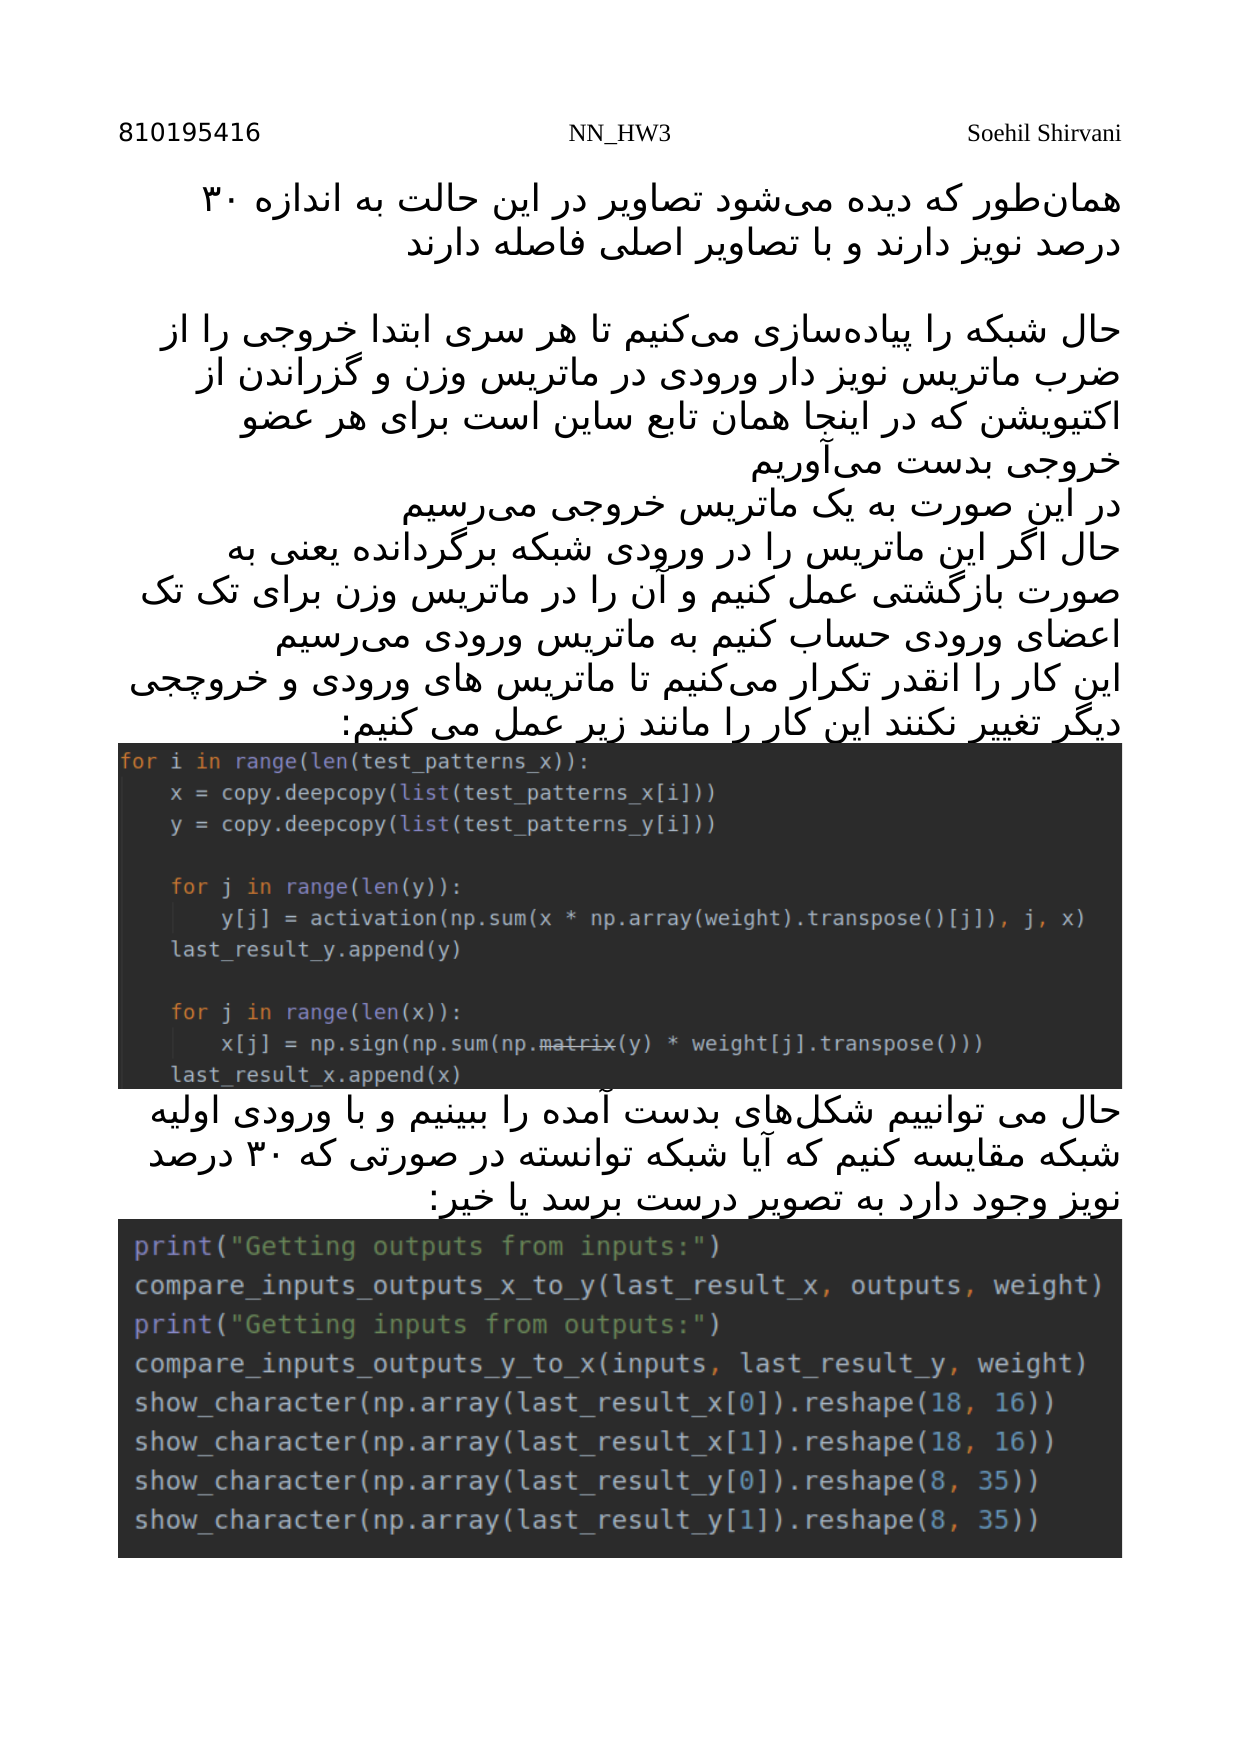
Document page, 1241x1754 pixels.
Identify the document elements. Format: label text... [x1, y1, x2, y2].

text حال شبکه را پیاده‌سازی می‌کنیم تا هر سری ابتدا خروجی را از ضرب ماتریس نویز دار ورودی در ماتریس وزن و گزراندن از اکتیویشن که در اینجا همان تابع ساین است برای هر عضو خروجی بدست می‌آوریم [118, 307, 1122, 482]
text این کار را انقدر تکرار می‌کنیم تا ماتریس های ورودی و خروچجی دیگر تغییر نکنند این کار را مانند زیر عمل می کنیم: [118, 656, 1122, 743]
picture [118, 1219, 1123, 1558]
text حال می توانییم شکل‌های بدست آمده را ببینیم و با ورودی اولیه شبکه مقایسه کنیم که آیا شبکه توانسته در صورتی که ۳۰ درصد نویز وجود دارد به تصویر درست برسد یا خیر: [118, 1089, 1122, 1219]
text حال اگر این ماتریس را در ورودی شبکه برگردانده یعنی به صورت بازگشتی عمل کنیم و آن را در ماتریس وزن برای تک تک اعضای ورودی حساب کنیم به ماتریس ورودی می‌رسیم [118, 526, 1122, 656]
text در این صورت به یک ماتریس خروجی می‌رسیم [118, 482, 1122, 526]
picture [118, 743, 1123, 1089]
text همان‌طور که دیده می‌شود تصاویر در این حالت به اندازه ۳۰ درصد نویز دارند و با تصاویر اصلی فاصله دارند [118, 177, 1122, 264]
